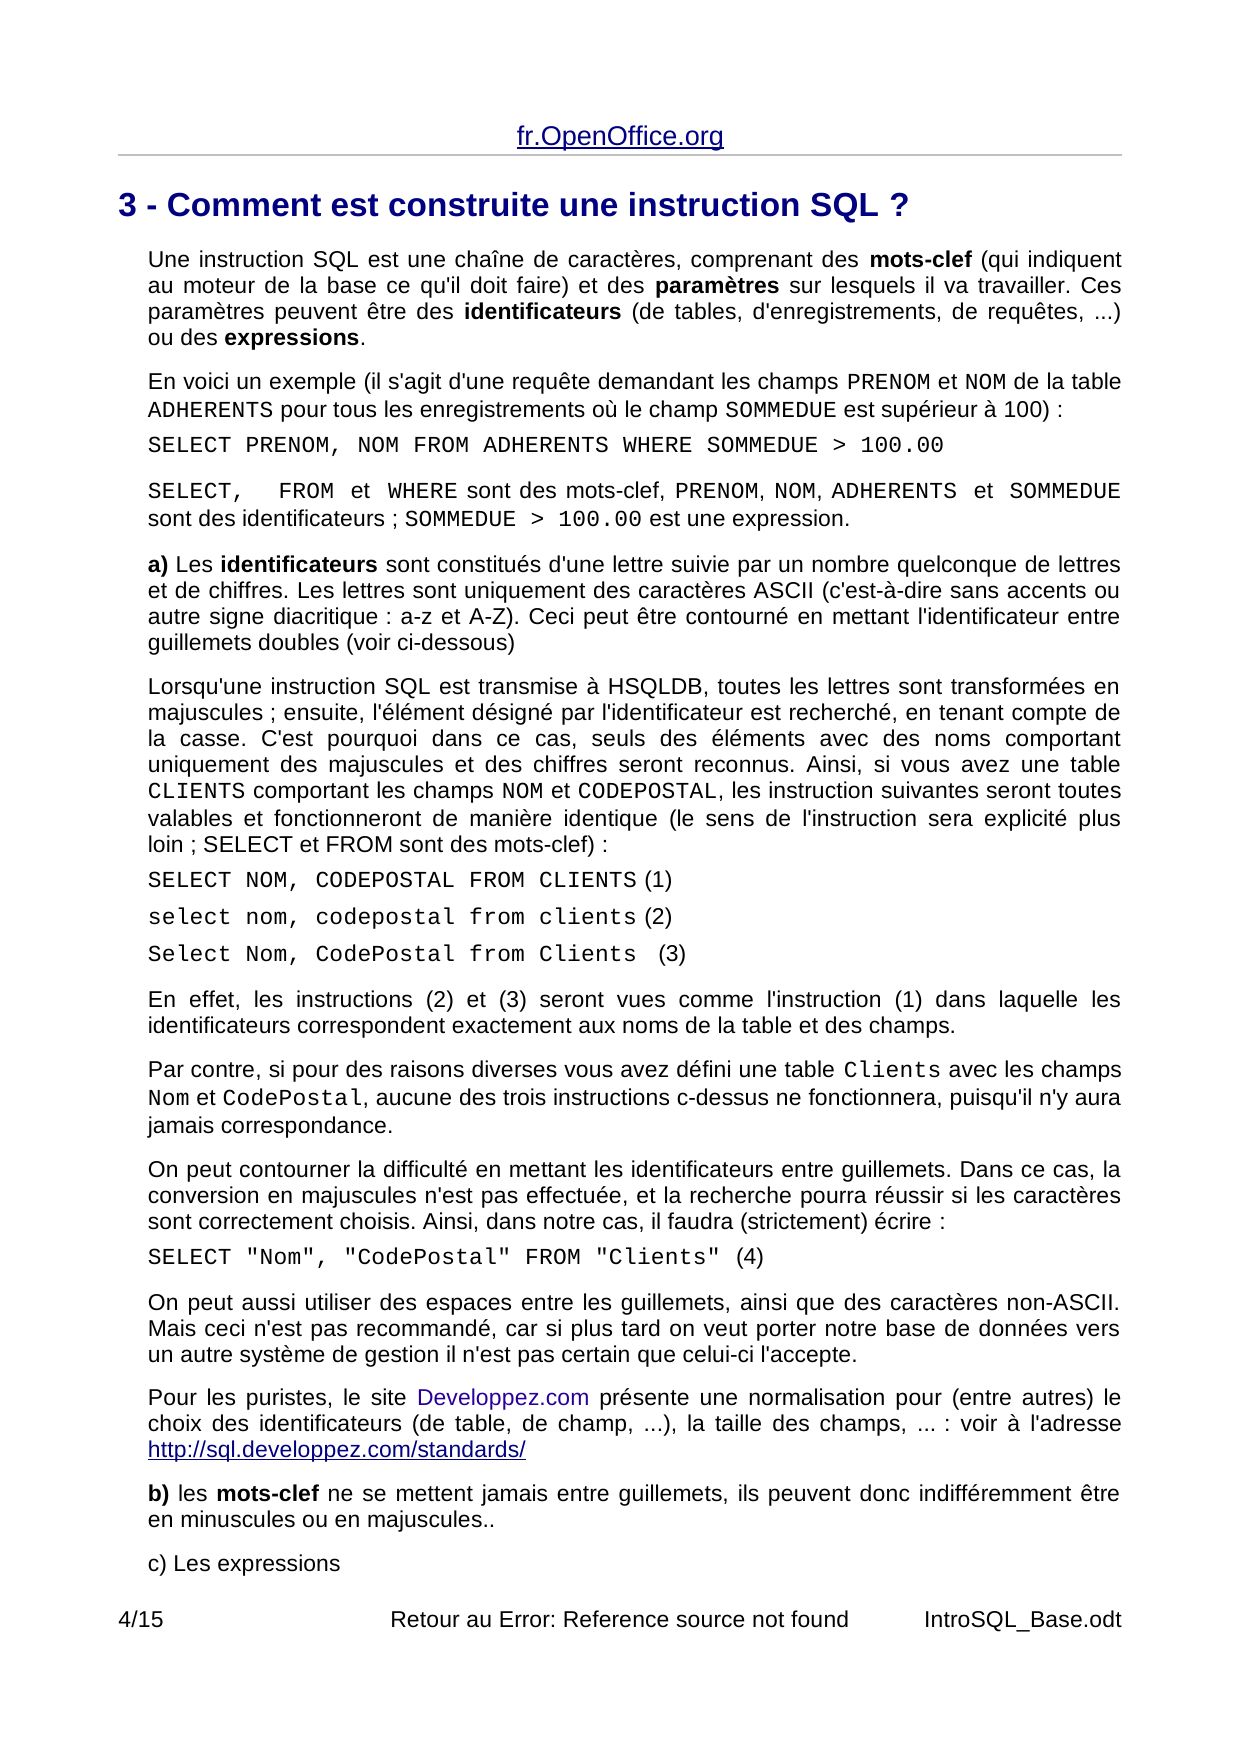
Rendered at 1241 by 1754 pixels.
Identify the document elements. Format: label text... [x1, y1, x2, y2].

text On peut contourner la difficulté en mettant les identificateurs entre guillemets. Dans ce cas, la conversion en majuscules n'est pas effectuée, et la recherche pourra réussir si les caractères sont correctement choisis. Ainsi, dans notre cas, il faudra (strictement) écrire : [148, 1156, 1122, 1234]
text SELECT PRENOM, NOM FROM ADHERENTS WHERE SOMMEDUE > 100.00 [148, 434, 1122, 460]
text Select Nom, CodePostal from Clients (3) [148, 940, 1122, 968]
text Une instruction SQL est une chaîne de caractères, comprenant des mots-clef (qui indiquent au moteur de la base ce qu'il doit faire) et des paramètres sur lesquels il va travailler. Ces paramètres peuvent être des identificateurs (de tables, d'enregistrements, de requêtes, ...) ou des expressions. [148, 247, 1122, 351]
text En effet, les instructions (2) et (3) seront vues comme l'instruction (1) dans laquelle les identificateurs correspondent exactement aux noms de la table et des champs. [148, 986, 1122, 1038]
text c) Les expressions [148, 1550, 1122, 1576]
text Par contre, si pour des raisons diverses vous avez défini une table Clients avec les champs Nom et CodePostal, aucune des trois instructions c-dessus ne fonctionnera, puisqu'il n'y aura jamais correspondance. [148, 1056, 1122, 1138]
subtitle - Comment est construite une instruction SQL ? [118, 186, 1122, 223]
text Pour les puristes, le site Developpez.com présente une normalisation pour (entre autres) le choix des identificateurs (de table, de champ, ...), la taille des champs, ... : voir à l'adresse http://sql.developpez.com/standards/ [148, 1385, 1122, 1463]
text b) les mots-clef ne se mettent jamais entre guillemets, ils peuvent donc indifféremment être en minuscules ou en majuscules.. [148, 1481, 1122, 1533]
text SELECT, FROM et WHERE sont des mots-clef, PRENOM, NOM, ADHERENTS et SOMMEDUE sont des identificateurs ; SOMMEDUE > 100.00 est une expression. [148, 477, 1122, 534]
text On peut aussi utiliser des espaces entre les guillemets, ainsi que des caractères non-ASCII. Mais ceci n'est pas recommandé, car si plus tard on veut porter notre base de données vers un autre système de gestion il n'est pas certain que celui-ci l'accepte. [148, 1289, 1122, 1367]
text select nom, codepostal from clients (2) [148, 903, 1122, 932]
text SELECT NOM, CODEPOSTAL FROM CLIENTS (1) [148, 866, 1122, 894]
text SELECT "Nom", "CodePostal" FROM "Clients" (4) [148, 1243, 1122, 1271]
text a) Les identificateurs sont constitués d'une lettre suivie par un nombre quelconque de lettres et de chiffres. Les lettres sont uniquement des caractères ASCII (c'est-à-dire sans accents ou autre signe diacritique : a-z et A-Z). Ceci peut être contourné en mettant l'identificateur entre guillemets doubles (voir ci-dessous) [148, 551, 1122, 656]
text En voici un exemple (il s'agit d'une requête demandant les champs PRENOM et NOM de la table ADHERENTS pour tous les enregistrements où le champ SOMMEDUE est supérieur à 100) : [148, 368, 1122, 425]
text Lorsqu'une instruction SQL est transmise à HSQLDB, toutes les lettres sont transformées en majuscules ; ensuite, l'élément désigné par l'identificateur est recherché, en tenant compte de la casse. C'est pourquoi dans ce cas, seuls des éléments avec des noms comportant uniquement des majuscules et des chiffres seront reconnus. Ainsi, si vous avez une table CLIENTS comportant les champs NOM et CODEPOSTAL, les instruction suivantes seront toutes valables et fonctionneront de manière identique (le sens de l'instruction sera explicité plus loin ; SELECT et FROM sont des mots-clef) : [148, 673, 1122, 858]
